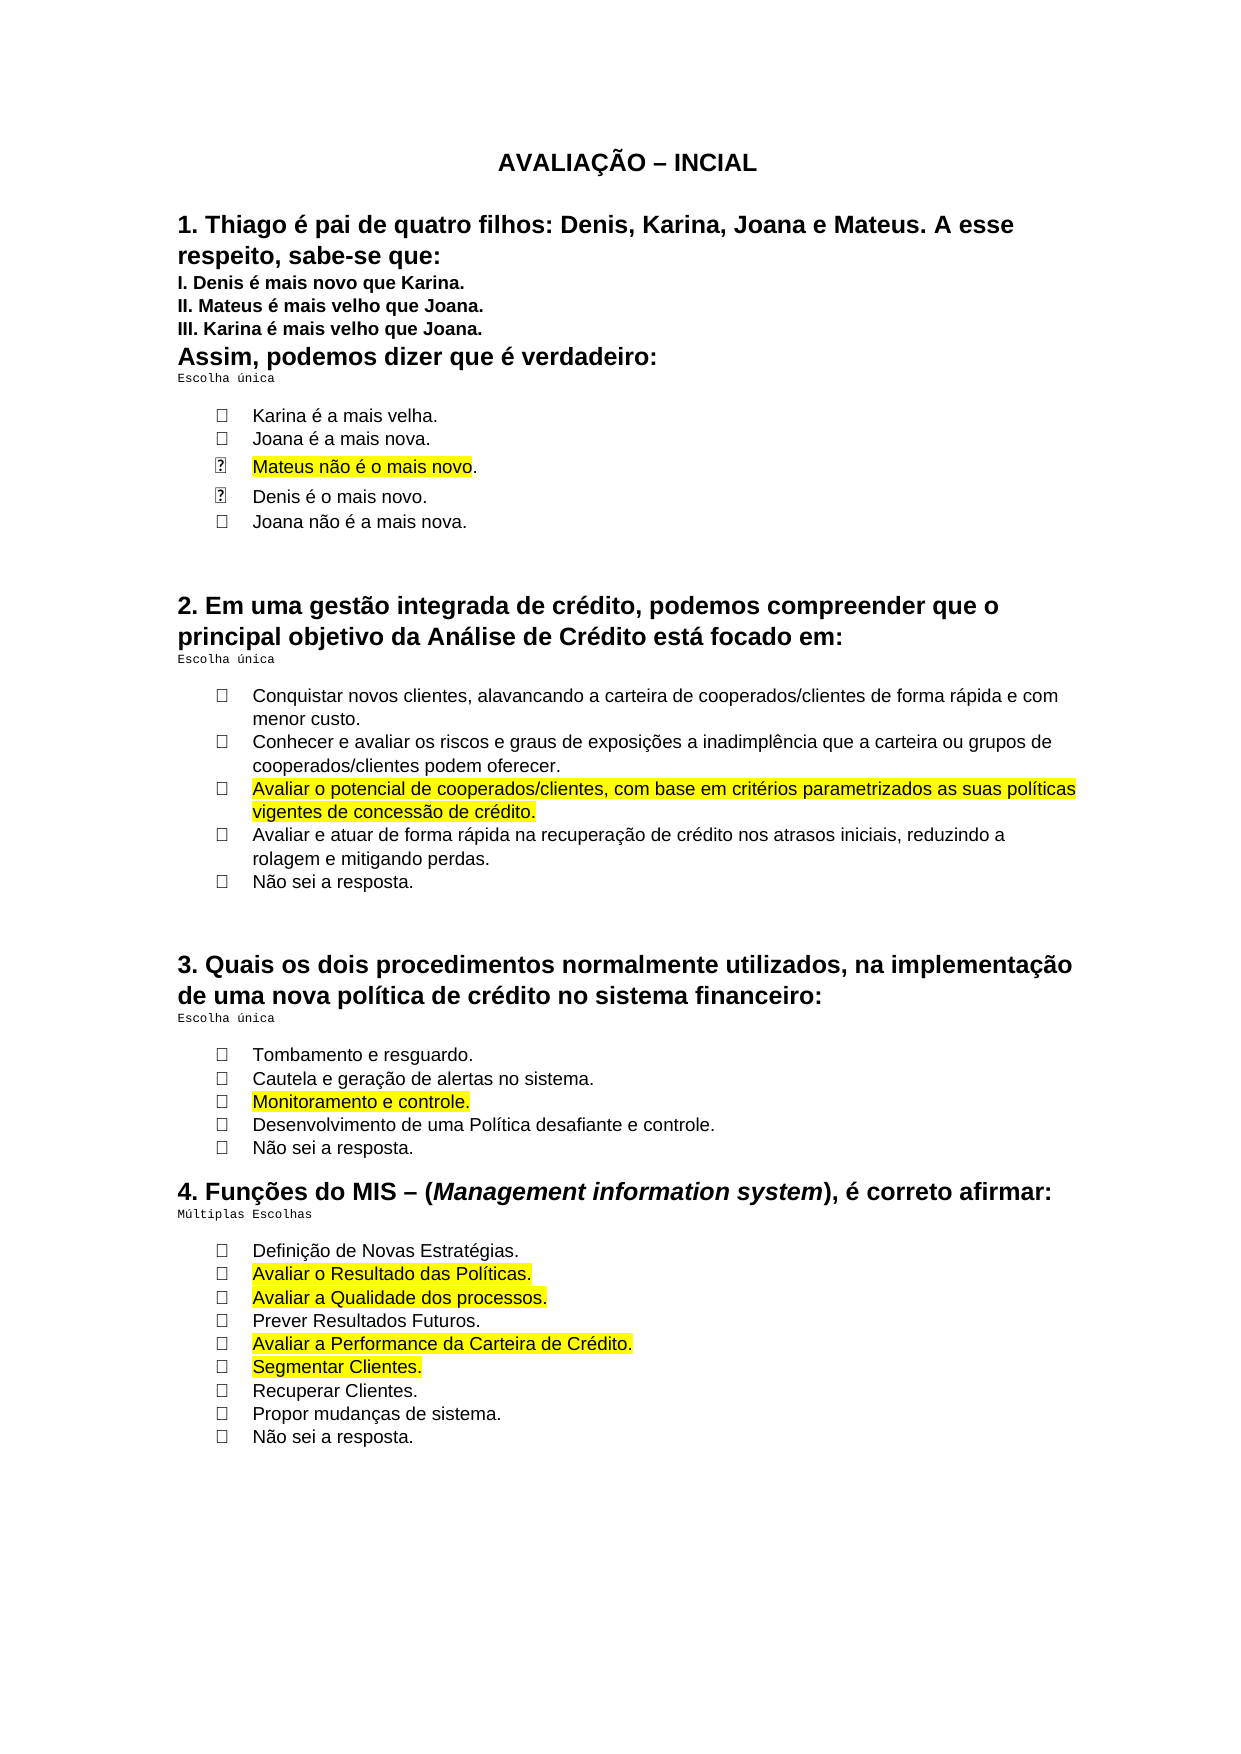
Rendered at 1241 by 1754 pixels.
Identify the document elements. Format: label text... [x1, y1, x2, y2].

text AVALIAÇÃO – INCIAL [177, 148, 1078, 176]
list Conhecer e avaliar os riscos e graus de exposições a inadimplência que a carteira ou grupos de cooperados/clientes podem oferecer. [215, 731, 1078, 776]
text 1. Thiago é pai de quatro filhos: Denis, Karina, Joana e Mateus. A esse respeito, sabe-se que: [177, 210, 1078, 269]
list Cautela e geração de alertas no sistema. [215, 1067, 1078, 1089]
text Escolha única [177, 1012, 1078, 1027]
list Denis é o mais novo. [215, 481, 1078, 509]
list Segmentar Clientes. [215, 1356, 1078, 1378]
text II. Mateus é mais velho que Joana. [177, 295, 1078, 317]
list Mateus não é o mais novo. [215, 451, 1078, 479]
list Tombamento e resguardo. [215, 1044, 1078, 1066]
list Conquistar novos clientes, alavancando a carteira de cooperados/clientes de forma rápida e com menor custo. [215, 685, 1078, 729]
text 2. Em uma gestão integrada de crédito, podemos compreender que o principal objetivo da Análise de Crédito está focado em: [177, 591, 1078, 651]
list Avaliar o potencial de cooperados/clientes, com base em critérios parametrizados as suas políticas vigentes de concessão de crédito. [215, 778, 1078, 822]
list Desenvolvimento de uma Política desafiante e controle. [215, 1114, 1078, 1136]
text Assim, podemos dizer que é verdadeiro: [177, 341, 1078, 370]
list Monitoramento e controle. [215, 1091, 1078, 1112]
list Propor mudanças de sistema. [215, 1403, 1078, 1424]
list Avaliar o Resultado das Políticas. [215, 1263, 1078, 1285]
list Não sei a resposta. [215, 1137, 1078, 1159]
list Definição de Novas Estratégias. [215, 1240, 1078, 1262]
list Avaliar e atuar de forma rápida na recuperação de crédito nos atrasos iniciais, reduzindo a rolagem e mitigando perdas. [215, 824, 1078, 869]
text Múltiplas Escolhas [177, 1208, 1078, 1222]
list Joana não é a mais nova. [215, 511, 1078, 533]
text Escolha única [177, 653, 1078, 667]
text Escolha única [177, 372, 1078, 387]
text I. Denis é mais novo que Karina. [177, 272, 1078, 293]
list Não sei a resposta. [215, 1426, 1078, 1447]
list Avaliar a Qualidade dos processos. [215, 1286, 1078, 1308]
text 4. Funções do MIS – (Management information system), é correto afirmar: [177, 1177, 1078, 1206]
text 3. Quais os dois procedimentos normalmente utilizados, na implementação de uma nova política de crédito no sistema financeiro: [177, 950, 1078, 1010]
text III. Karina é mais velho que Joana. [177, 318, 1078, 340]
list Karina é a mais velha. [215, 404, 1078, 426]
list Prever Resultados Futuros. [215, 1310, 1078, 1331]
list Não sei a resposta. [215, 871, 1078, 892]
list Joana é a mais nova. [215, 428, 1078, 449]
list Avaliar a Performance da Carteira de Crédito. [215, 1333, 1078, 1354]
list Recuperar Clientes. [215, 1379, 1078, 1401]
